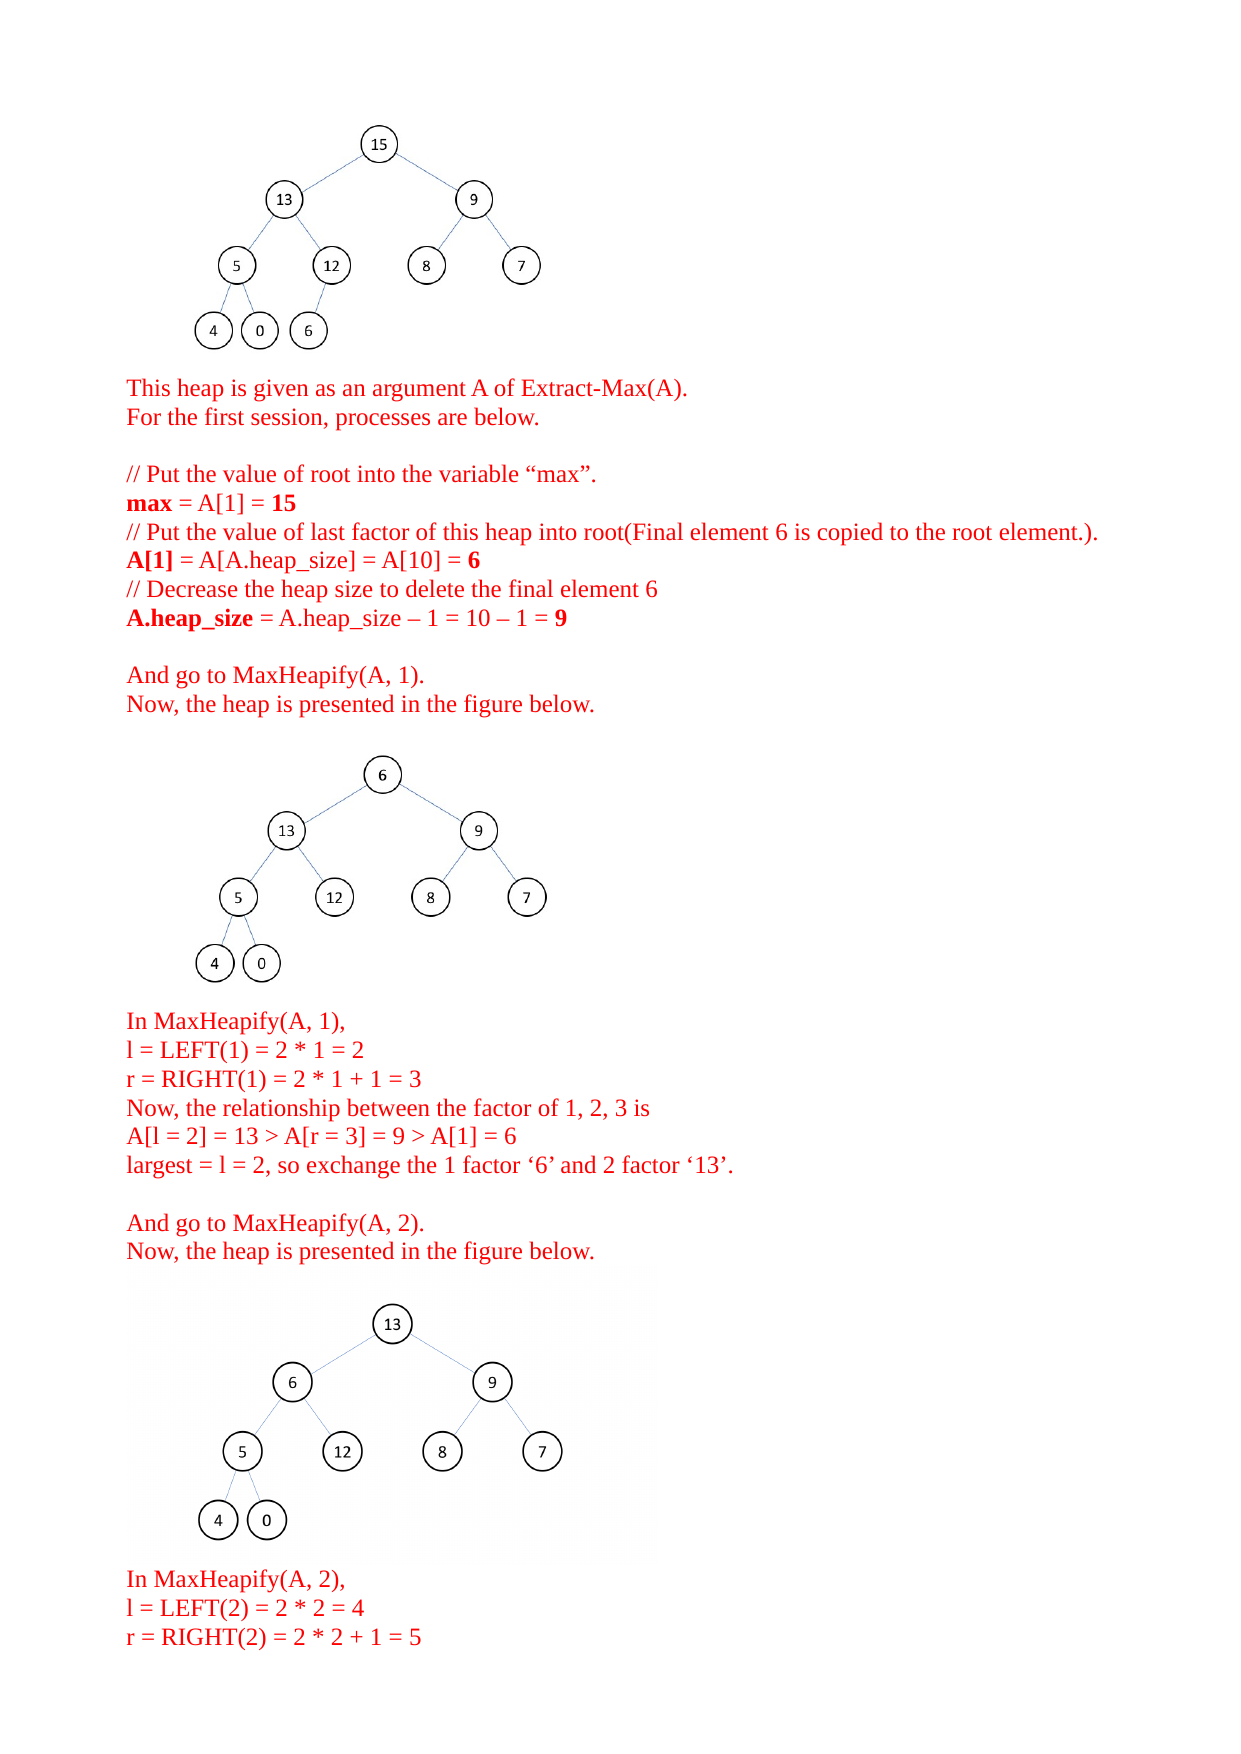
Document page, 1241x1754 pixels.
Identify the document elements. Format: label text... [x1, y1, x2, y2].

text largest = l = 2, so exchange the 1 factor ‘6’ and 2 factor ‘13’. [126, 1150, 1151, 1179]
text // Put the value of last factor of this heap into root(Final element 6 is copied to the root element.). [126, 517, 1151, 546]
text For the first session, processes are below. [126, 402, 1151, 431]
text In MaxHeapify(A, 2), [126, 1564, 1151, 1593]
text In MaxHeapify(A, 1), [126, 1006, 1151, 1035]
text r = RIGHT(1) = 2 * 1 + 1 = 3 [126, 1064, 1151, 1093]
text l = LEFT(2) = 2 * 2 = 4 [126, 1593, 1151, 1622]
text And go to MaxHeapify(A, 1). [126, 661, 1151, 689]
text A[1] = A[A.heap_size] = A[10] = 6 [126, 546, 1151, 574]
text r = RIGHT(2) = 2 * 2 + 1 = 5 [126, 1622, 1151, 1651]
text // Decrease the heap size to delete the final element 6 [126, 574, 1151, 603]
text And go to MaxHeapify(A, 2). [126, 1208, 1151, 1236]
text // Put the value of root into the variable “max”. [126, 459, 1151, 488]
text max = A[1] = 15 [126, 488, 1151, 517]
text Now, the relationship between the factor of 1, 2, 3 is [126, 1093, 1151, 1121]
text This heap is given as an argument A of Extract-Max(A). [126, 373, 1151, 402]
text A[l = 2] = 13 > A[r = 3] = 9 > A[1] = 6 [126, 1121, 1151, 1150]
text l = LEFT(1) = 2 * 1 = 2 [126, 1035, 1151, 1064]
text A.heap_size = A.heap_size – 1 = 10 – 1 = 9 [126, 603, 1151, 632]
text Now, the heap is presented in the figure below. [126, 689, 1151, 718]
text Now, the heap is presented in the figure below. [126, 1236, 1151, 1265]
